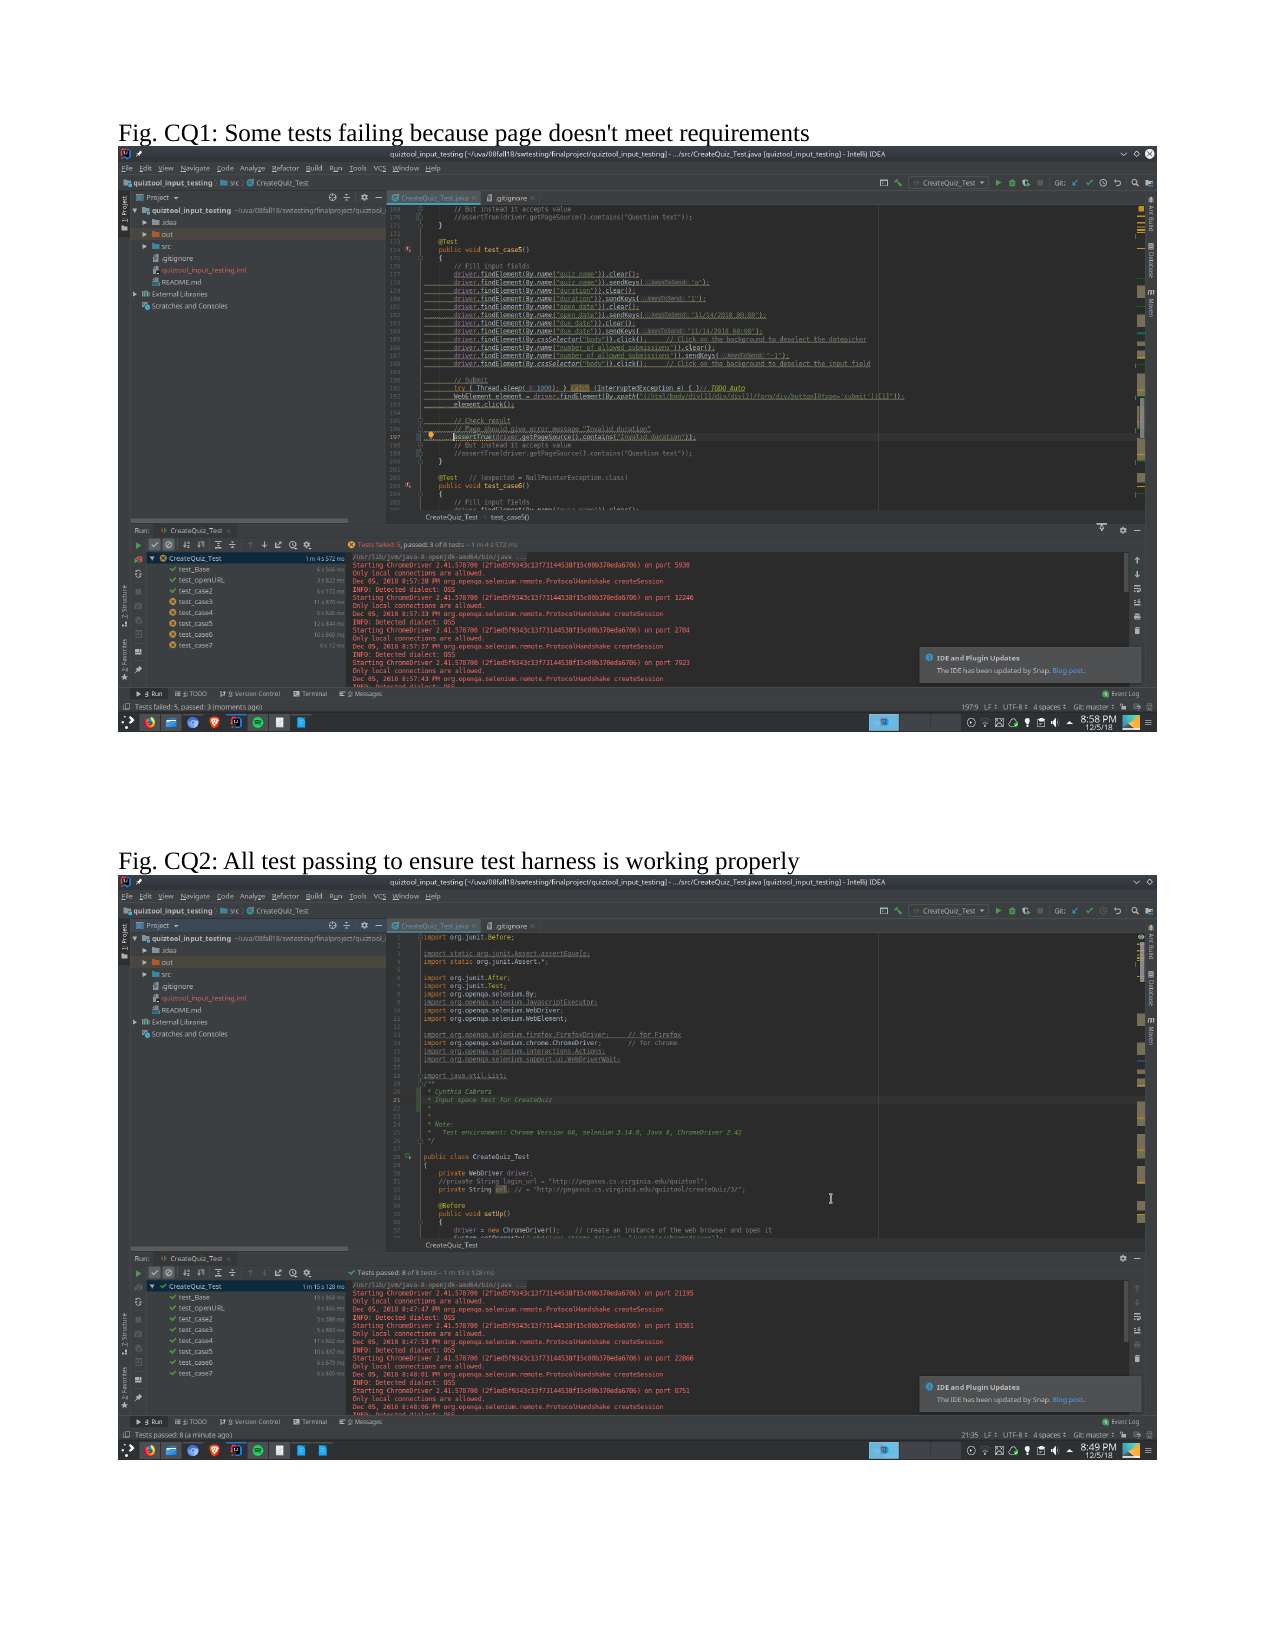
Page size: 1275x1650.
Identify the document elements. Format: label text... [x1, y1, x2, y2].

text Fig. CQ2: All test passing to ensure test harness is working properly [118, 846, 1157, 875]
picture [118, 146, 1157, 732]
text Fig. CQ1: Some tests failing because page doesn't meet requirements [118, 118, 1157, 146]
picture [118, 875, 1157, 1460]
